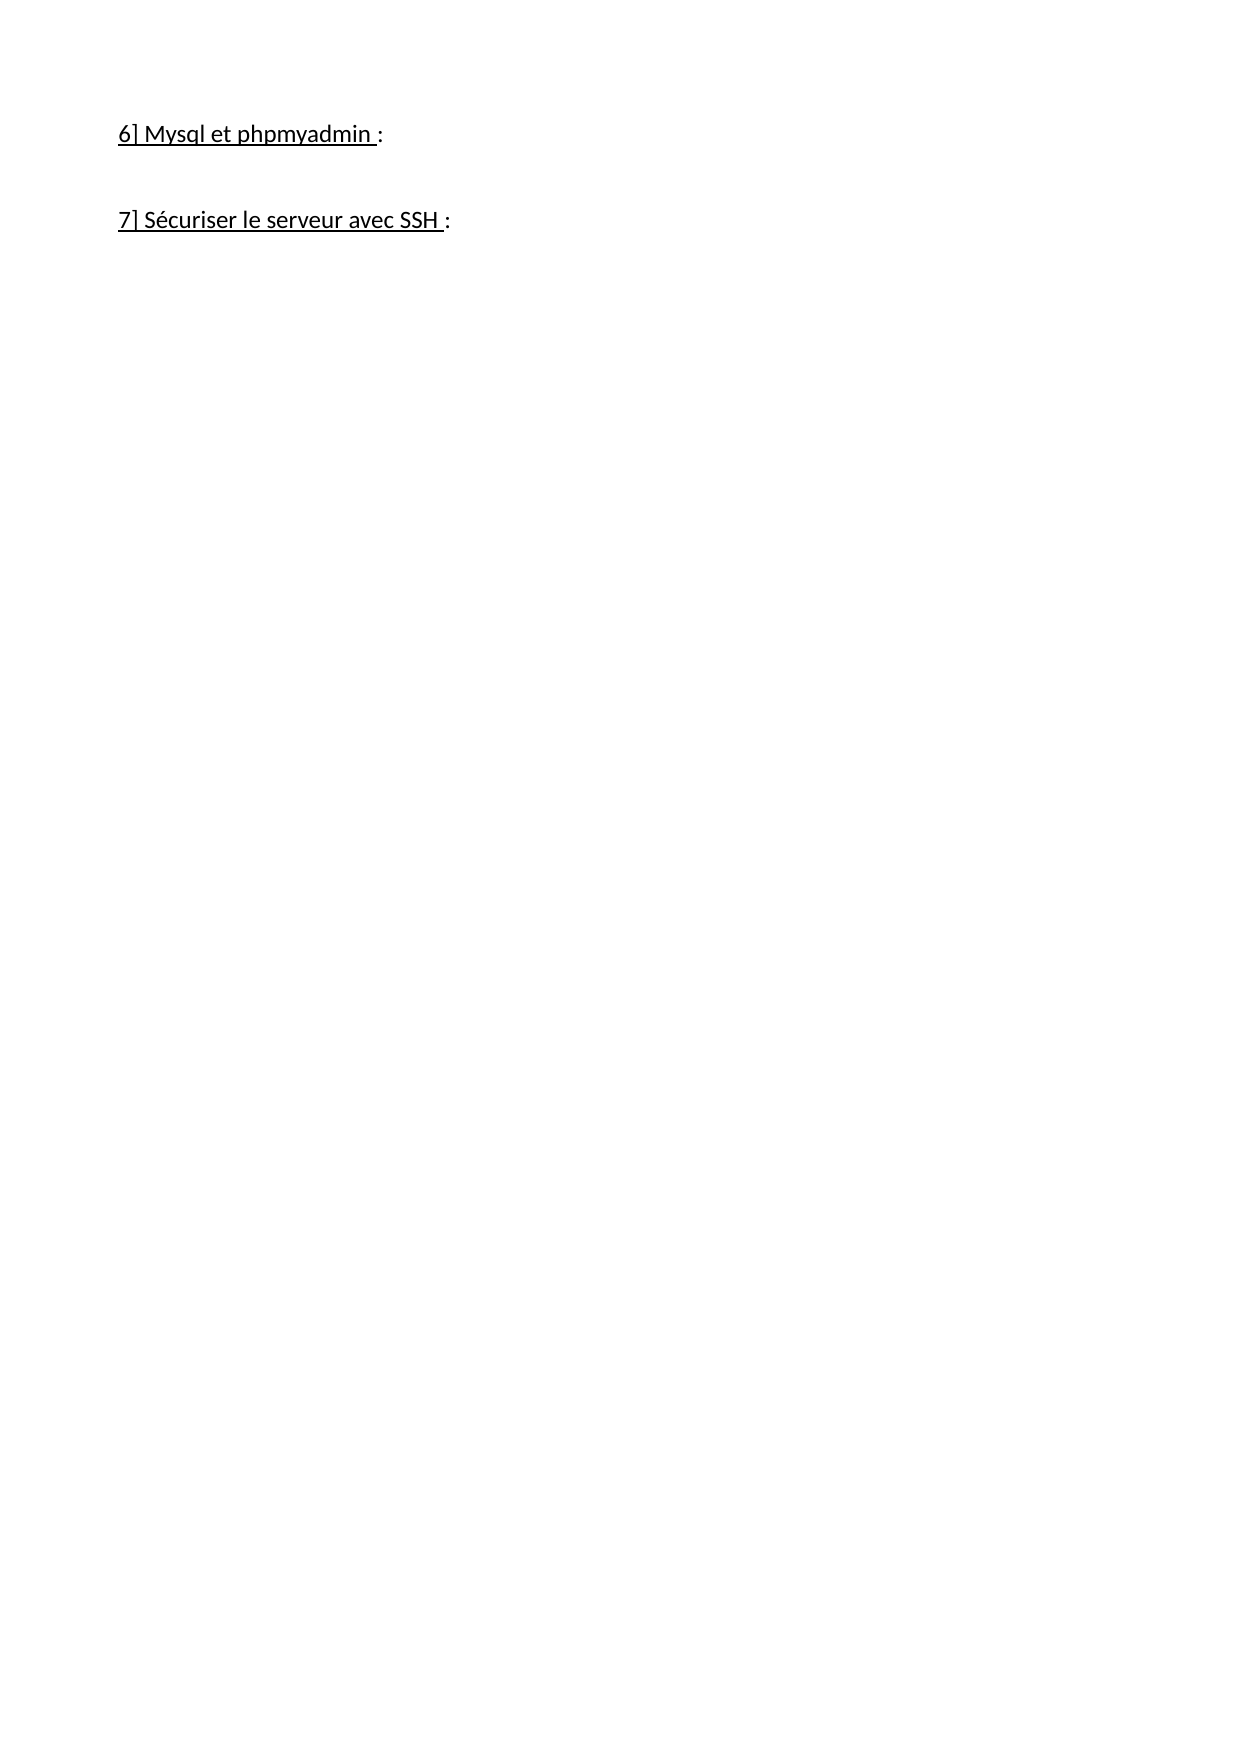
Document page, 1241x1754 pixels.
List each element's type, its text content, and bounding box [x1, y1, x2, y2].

text 6] Mysql et phpmyadmin : [118, 118, 1122, 149]
text 7] Sécuriser le serveur avec SSH : [118, 204, 1122, 234]
